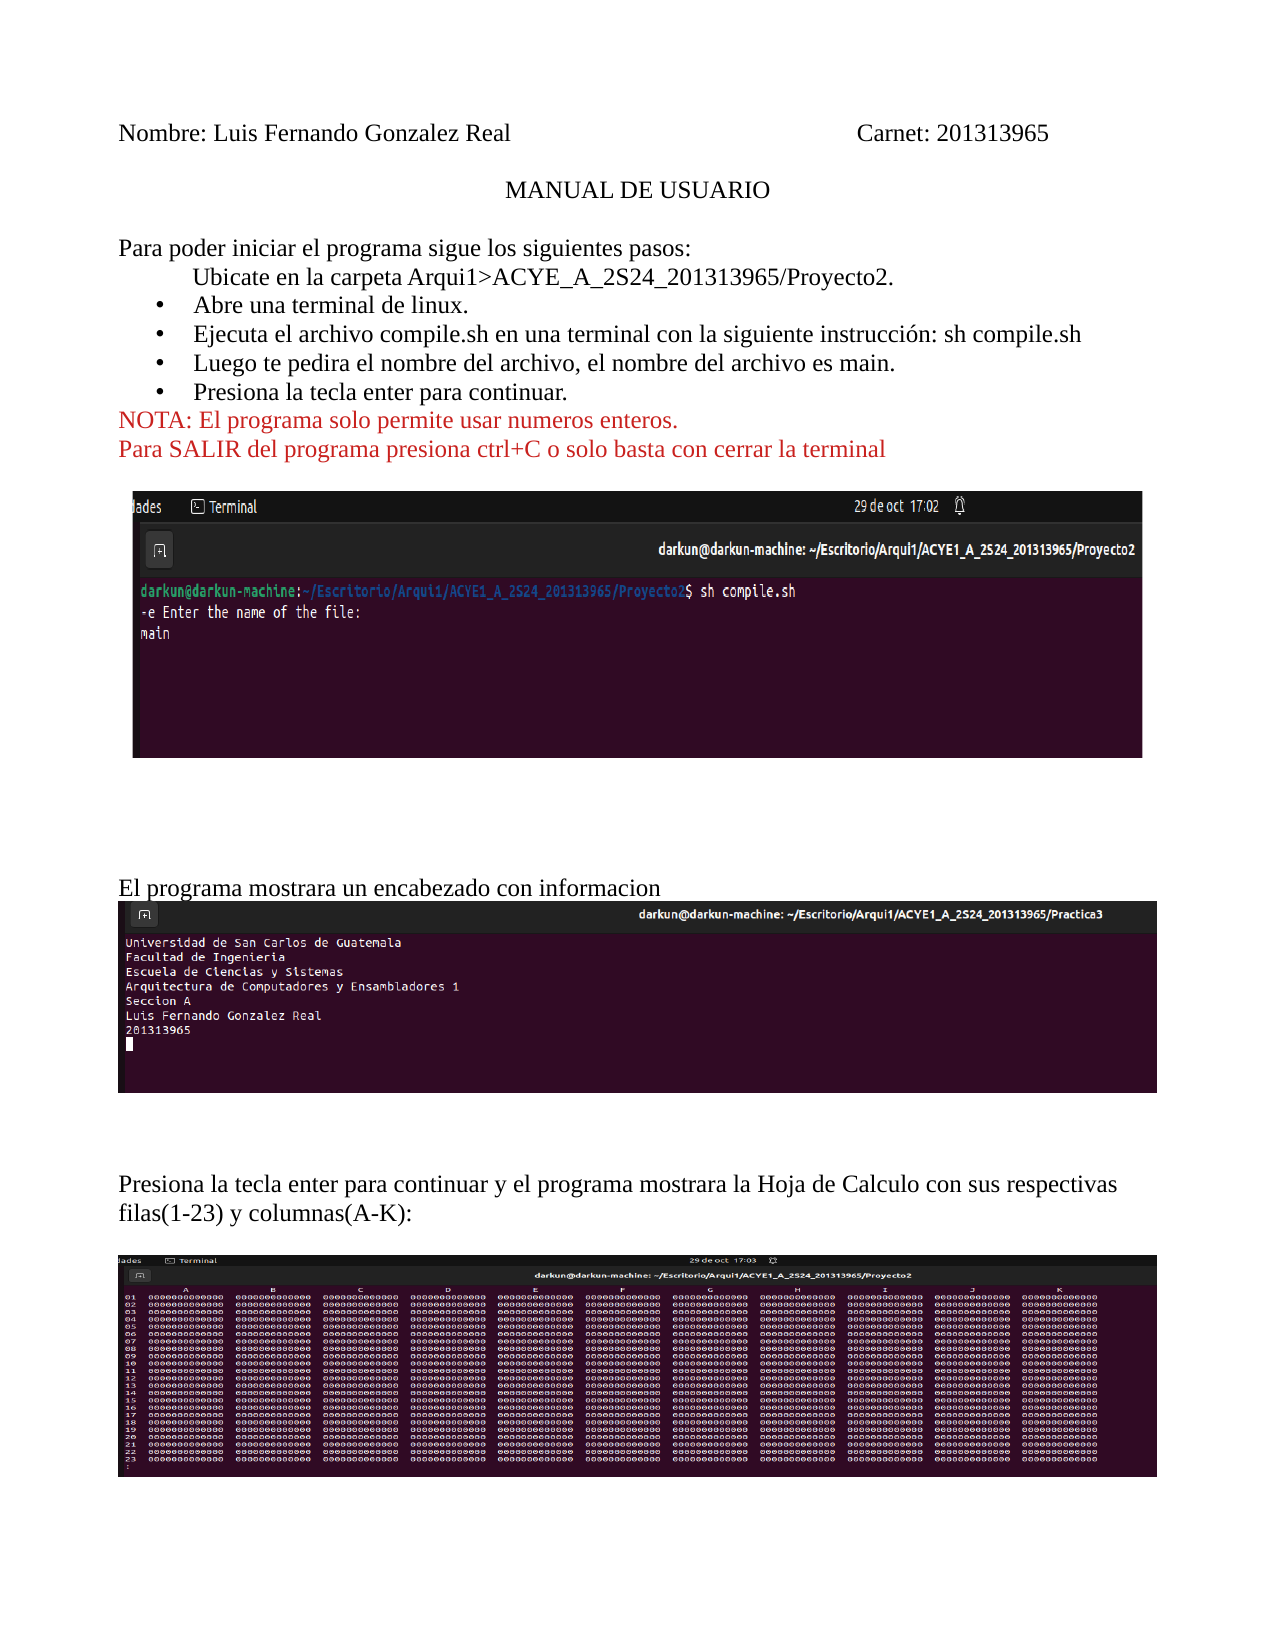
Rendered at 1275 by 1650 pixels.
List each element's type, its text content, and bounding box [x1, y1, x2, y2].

text MANUAL DE USUARIO [118, 176, 1157, 204]
picture [132, 491, 1143, 758]
list Luego te pedira el nombre del archivo, el nombre del archivo es main. [156, 348, 1157, 377]
picture [118, 1255, 1157, 1477]
text Para SALIR del programa presiona ctrl+C o solo basta con cerrar la terminal [118, 434, 1157, 463]
picture [118, 901, 1157, 1093]
text Ubicate en la carpeta Arqui1>ACYE_A_2S24_201313965/Proyecto2. [118, 262, 1157, 291]
text Para poder iniciar el programa sigue los siguientes pasos: [118, 233, 1157, 262]
list Presiona la tecla enter para continuar. [156, 377, 1157, 406]
text NOTA: El programa solo permite usar numeros enteros. [118, 406, 1157, 434]
list Abre una terminal de linux. [156, 291, 1157, 319]
list Ejecuta el archivo compile.sh en una terminal con la siguiente instrucción: sh compile.sh [156, 319, 1157, 348]
text Nombre: Luis Fernando Gonzalez Real Carnet: 201313965 [118, 118, 1157, 147]
text Presiona la tecla enter para continuar y el programa mostrara la Hoja de Calculo con sus respectivas filas(1-23) y columnas(A-K): [118, 1169, 1157, 1227]
text El programa mostrara un encabezado con informacion [118, 873, 1157, 901]
